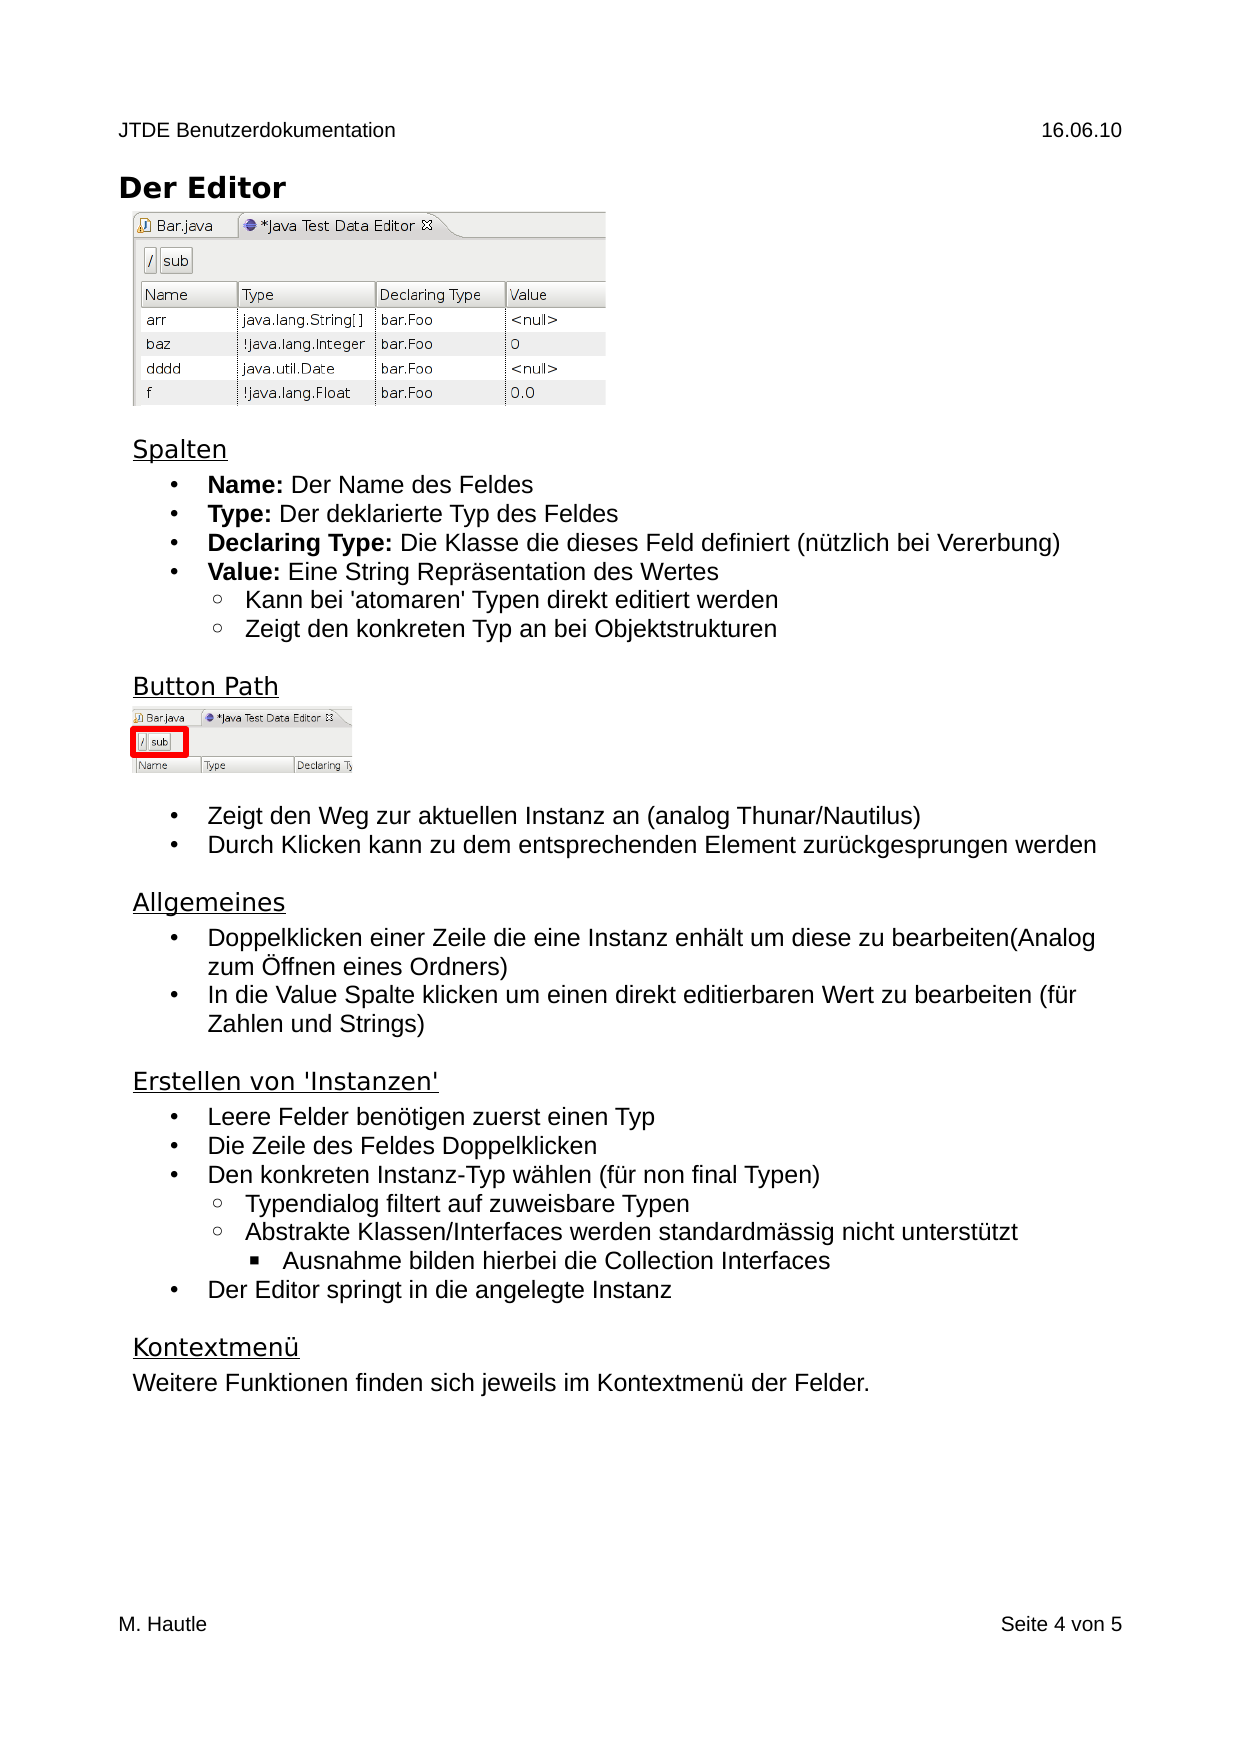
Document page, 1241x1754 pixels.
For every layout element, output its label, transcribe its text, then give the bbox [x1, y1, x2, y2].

subtitle Spalten [132, 435, 1122, 464]
list Declaring Type: Die Klasse die dieses Feld definiert (nützlich bei Vererbung) [170, 528, 1122, 556]
list Zeigt den Weg zur aktuellen Instanz an (analog Thunar/Nautilus) [170, 801, 1122, 830]
picture [132, 706, 353, 773]
picture [136, 732, 183, 752]
subtitle Kontextmenü [132, 1333, 1122, 1362]
list Die Zeile des Feldes Doppelklicken [170, 1131, 1122, 1160]
list Durch Klicken kann zu dem entsprechenden Element zurückgesprungen werden [170, 830, 1122, 859]
list In die Value Spalte klicken um einen direkt editierbaren Wert zu bearbeiten (für Zahlen und Strings) [170, 981, 1122, 1038]
list Den konkreten Instanz-Typ wählen (für non final Typen) [170, 1160, 1122, 1188]
list Ausnahme bilden hierbei die Collection Interfaces [245, 1246, 1122, 1275]
list Leere Felder benötigen zuerst einen Typ [170, 1102, 1122, 1131]
list Kann bei 'atomaren' Typen direkt editiert werden [207, 585, 1122, 614]
subtitle Allgemeines [132, 888, 1122, 917]
subtitle Erstellen von 'Instanzen' [132, 1067, 1122, 1096]
list Zeigt den konkreten Typ an bei Objektstrukturen [207, 614, 1122, 643]
list Name: Der Name des Feldes [170, 470, 1122, 499]
list Doppelklicken einer Zeile die eine Instanz enhält um diese zu bearbeiten(Analog zum Öffnen eines Ordners) [170, 923, 1122, 981]
list Abstrakte Klassen/Interfaces werden standardmässig nicht unterstützt [207, 1217, 1122, 1246]
picture [132, 211, 606, 406]
subtitle Der Editor [118, 172, 1122, 206]
list Value: Eine String Repräsentation des Wertes [170, 556, 1122, 585]
subtitle Button Path [132, 672, 1122, 701]
list Der Editor springt in die angelegte Instanz [170, 1275, 1122, 1304]
list Typendialog filtert auf zuweisbare Typen [207, 1188, 1122, 1217]
list Type: Der deklarierte Typ des Feldes [170, 499, 1122, 528]
text Weitere Funktionen finden sich jeweils im Kontextmenü der Felder. [132, 1368, 1122, 1397]
